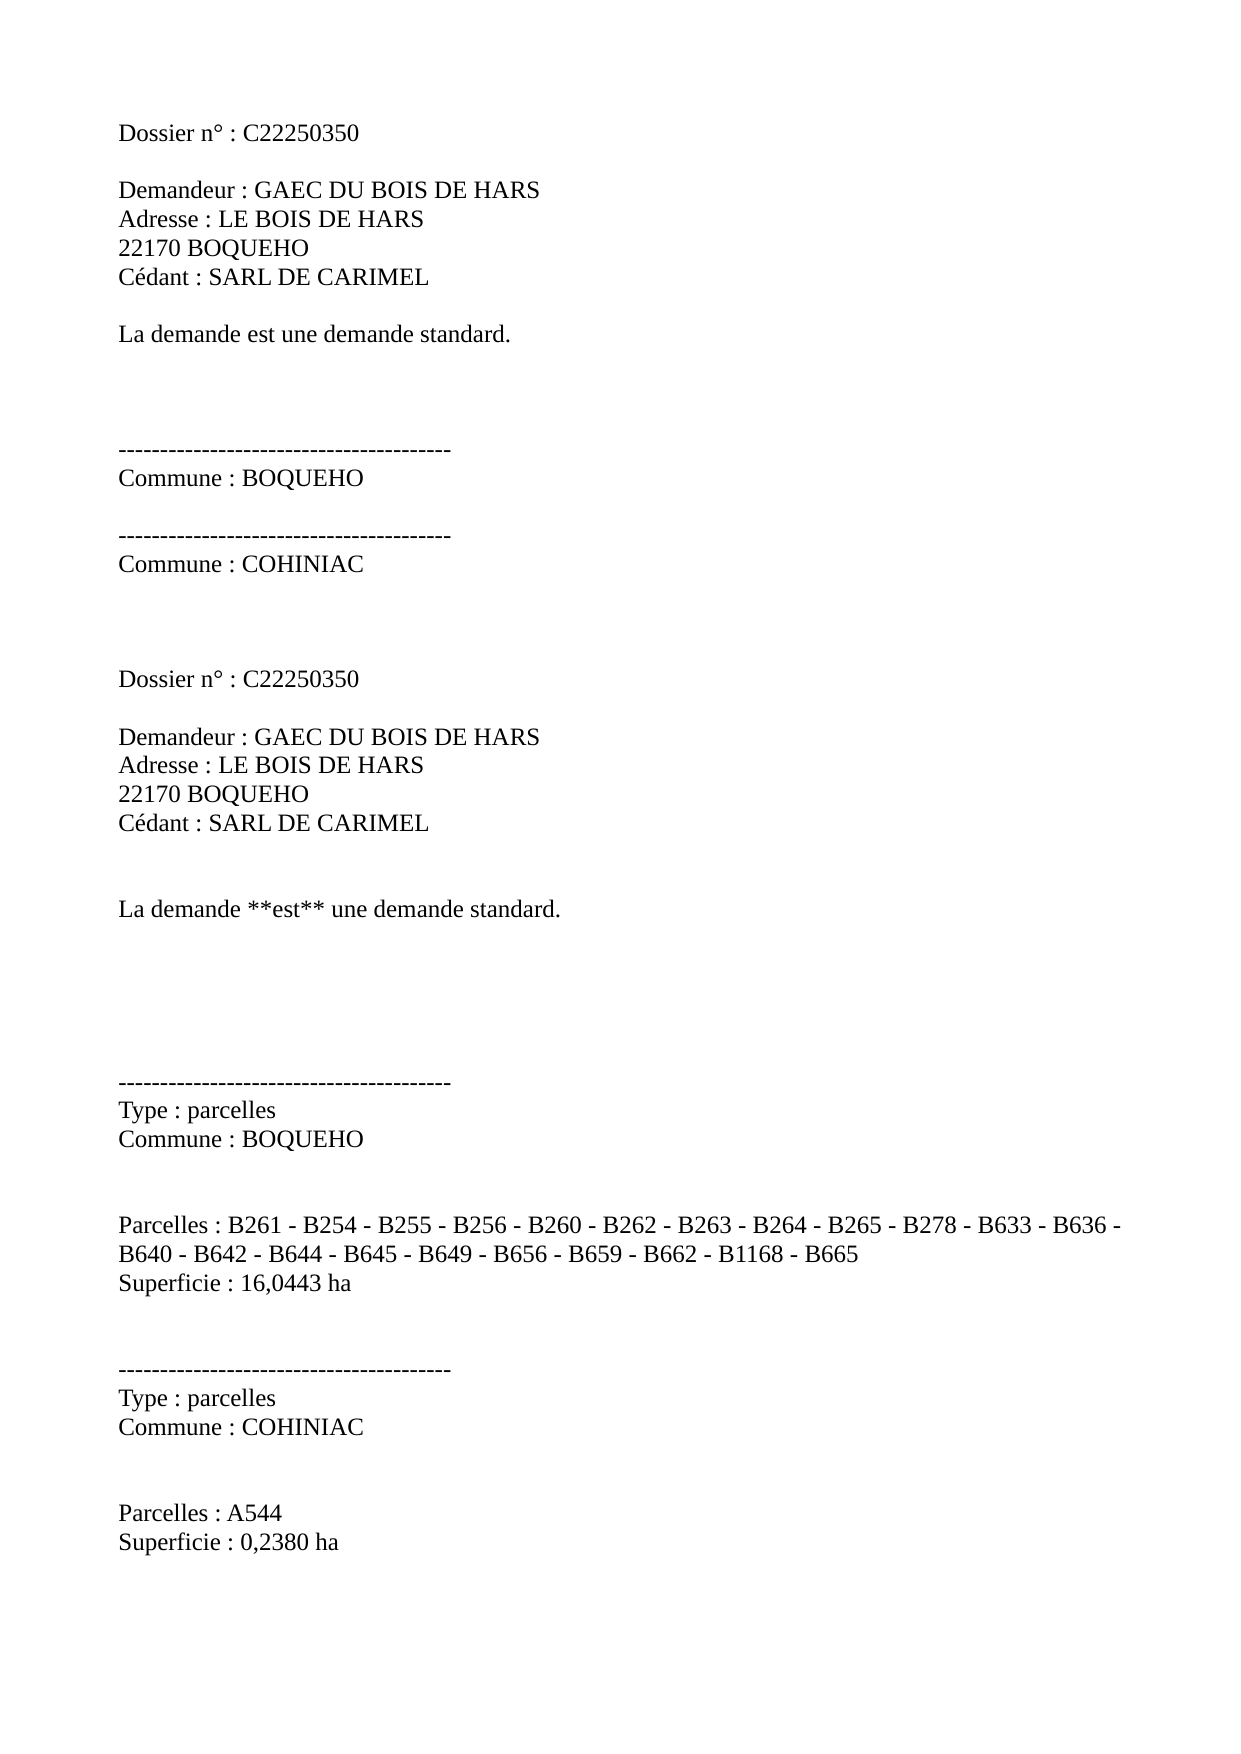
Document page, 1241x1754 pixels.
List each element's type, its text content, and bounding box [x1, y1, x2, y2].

text Type : parcelles [118, 1383, 1122, 1412]
text ---------------------------------------- [118, 1067, 1122, 1096]
text Dossier n° : C22250350 [118, 118, 1122, 147]
text Commune : COHINIAC [118, 549, 1122, 578]
text Cédant : SARL DE CARIMEL [118, 808, 1122, 837]
text La demande **est** une demande standard. [118, 894, 1122, 923]
text Commune : COHINIAC [118, 1412, 1122, 1441]
text Adresse : LE BOIS DE HARS 22170 BOQUEHO [118, 204, 1122, 262]
text La demande est une demande standard. [118, 319, 1122, 377]
text Cédant : SARL DE CARIMEL [118, 262, 1122, 291]
text ---------------------------------------- [118, 521, 1122, 549]
text Dossier n° : C22250350 [118, 664, 1122, 693]
text Type : parcelles [118, 1096, 1122, 1124]
text Demandeur : GAEC DU BOIS DE HARS [118, 722, 1122, 751]
text ---------------------------------------- [118, 434, 1122, 463]
text Commune : BOQUEHO [118, 1124, 1122, 1153]
text Demandeur : GAEC DU BOIS DE HARS [118, 176, 1122, 204]
text Commune : BOQUEHO [118, 463, 1122, 492]
text Superficie : 16,0443 ha [118, 1268, 1122, 1297]
text ---------------------------------------- [118, 1354, 1122, 1383]
text Parcelles : B261 - B254 - B255 - B256 - B260 - B262 - B263 - B264 - B265 - B278 - B633 - B636 - B640 - B642 - B644 - B645 - B649 - B656 - B659 - B662 - B1168 - B665 [118, 1211, 1122, 1268]
text Superficie : 0,2380 ha [118, 1527, 1122, 1556]
text Parcelles : A544 [118, 1498, 1122, 1527]
text Adresse : LE BOIS DE HARS 22170 BOQUEHO [118, 751, 1122, 808]
